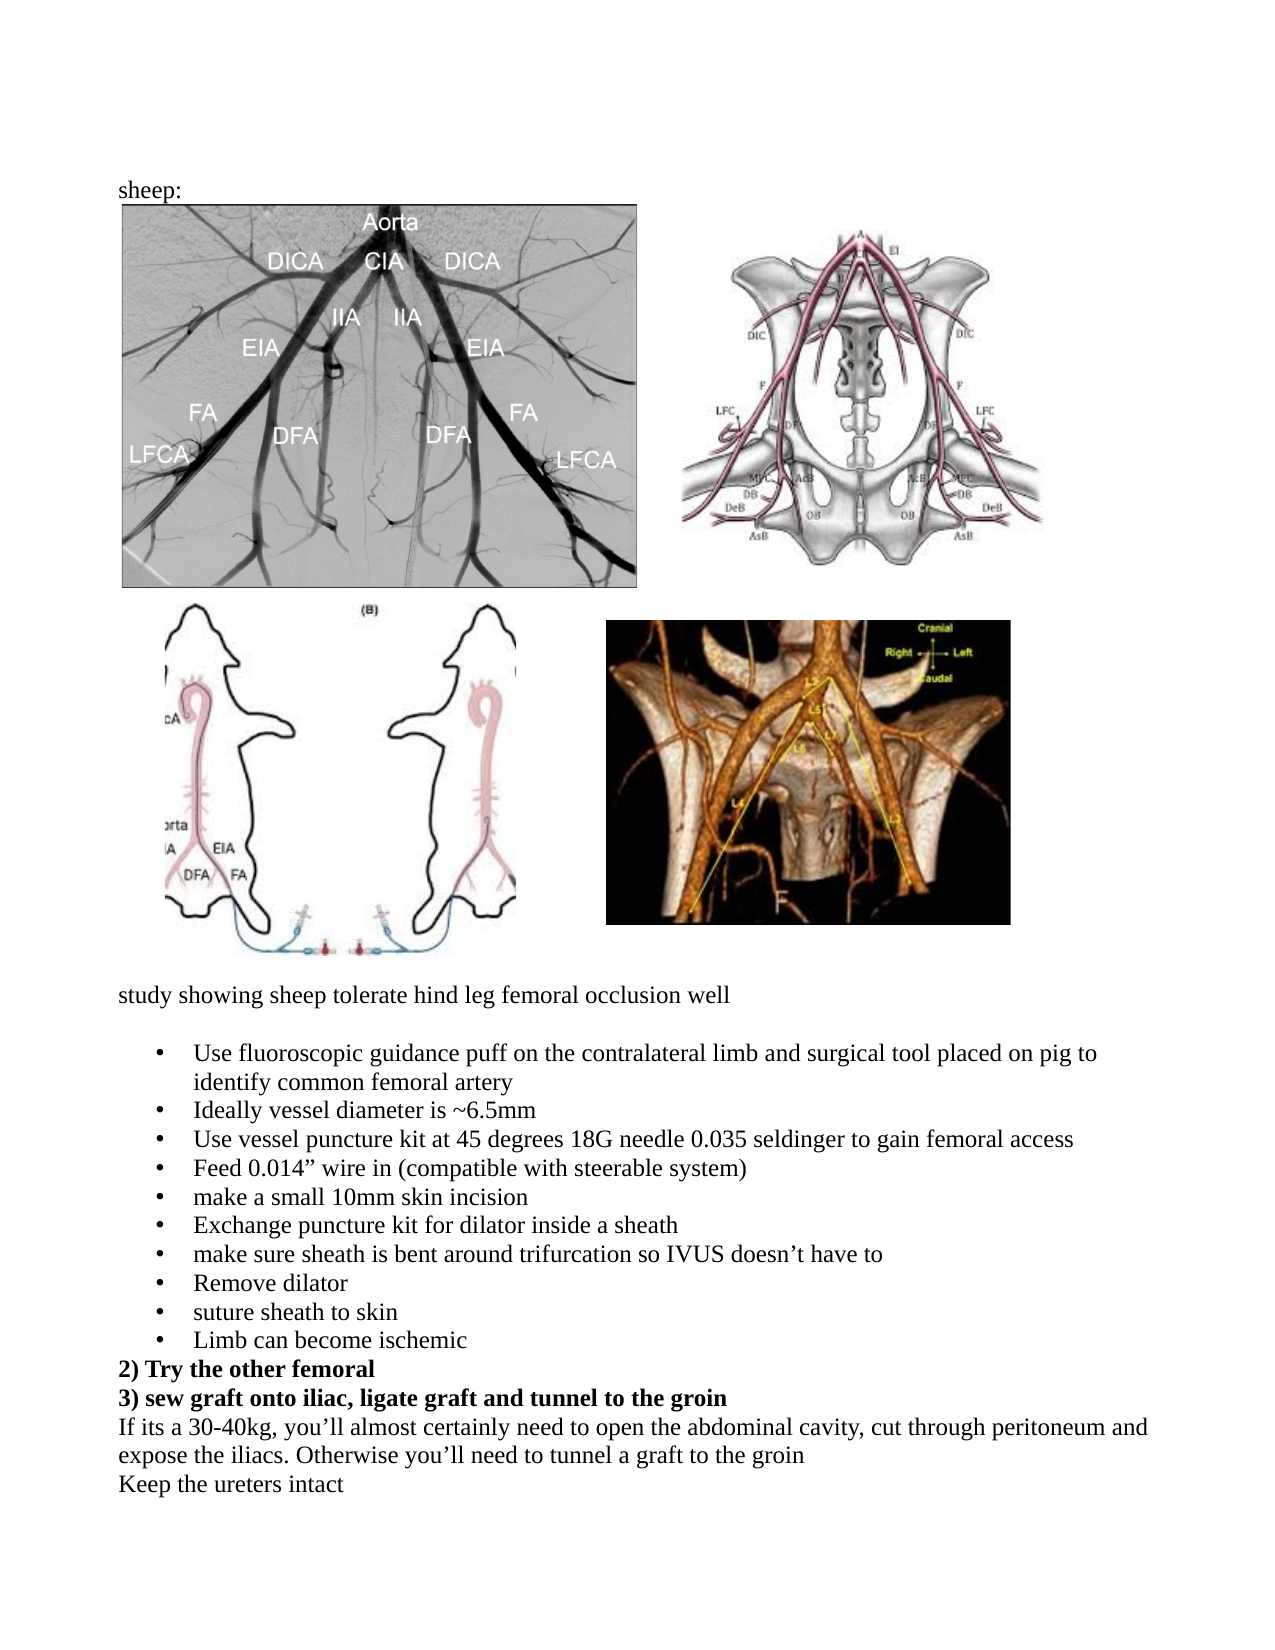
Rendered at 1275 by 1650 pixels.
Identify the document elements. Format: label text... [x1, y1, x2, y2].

picture [681, 230, 1049, 567]
text sheep: [118, 176, 1157, 204]
list Exchange puncture kit for dilator inside a sheath [156, 1211, 1157, 1239]
text 2) Try the other femoral [118, 1354, 1157, 1383]
picture [164, 603, 517, 956]
list Use vessel puncture kit at 45 degrees 18G needle 0.035 seldinger to gain femoral access [156, 1124, 1157, 1153]
list Remove dilator [156, 1268, 1157, 1297]
list Limb can become ischemic [156, 1326, 1157, 1354]
text 3) sew graft onto iliac, ligate graft and tunnel to the groin [118, 1383, 1157, 1412]
text Keep the ureters intact [118, 1469, 1157, 1498]
text study showing sheep tolerate hind leg femoral occlusion well [118, 981, 1157, 1009]
text If its a 30-40kg, you’ll almost certainly need to open the abdominal cavity, cut through peritoneum and expose the iliacs. Otherwise you’ll need to tunnel a graft to the groin [118, 1412, 1157, 1469]
list Ideally vessel diameter is ~6.5mm [156, 1096, 1157, 1124]
list make a small 10mm skin incision [156, 1182, 1157, 1211]
list suture sheath to skin [156, 1297, 1157, 1326]
picture [121, 204, 638, 588]
list Use fluoroscopic guidance puff on the contralateral limb and surgical tool placed on pig to identify common femoral artery [156, 1038, 1157, 1096]
list Feed 0.014” wire in (compatible with steerable system) [156, 1153, 1157, 1182]
list make sure sheath is bent around trifurcation so IVUS doesn’t have to [156, 1239, 1157, 1268]
picture [606, 620, 1011, 925]
